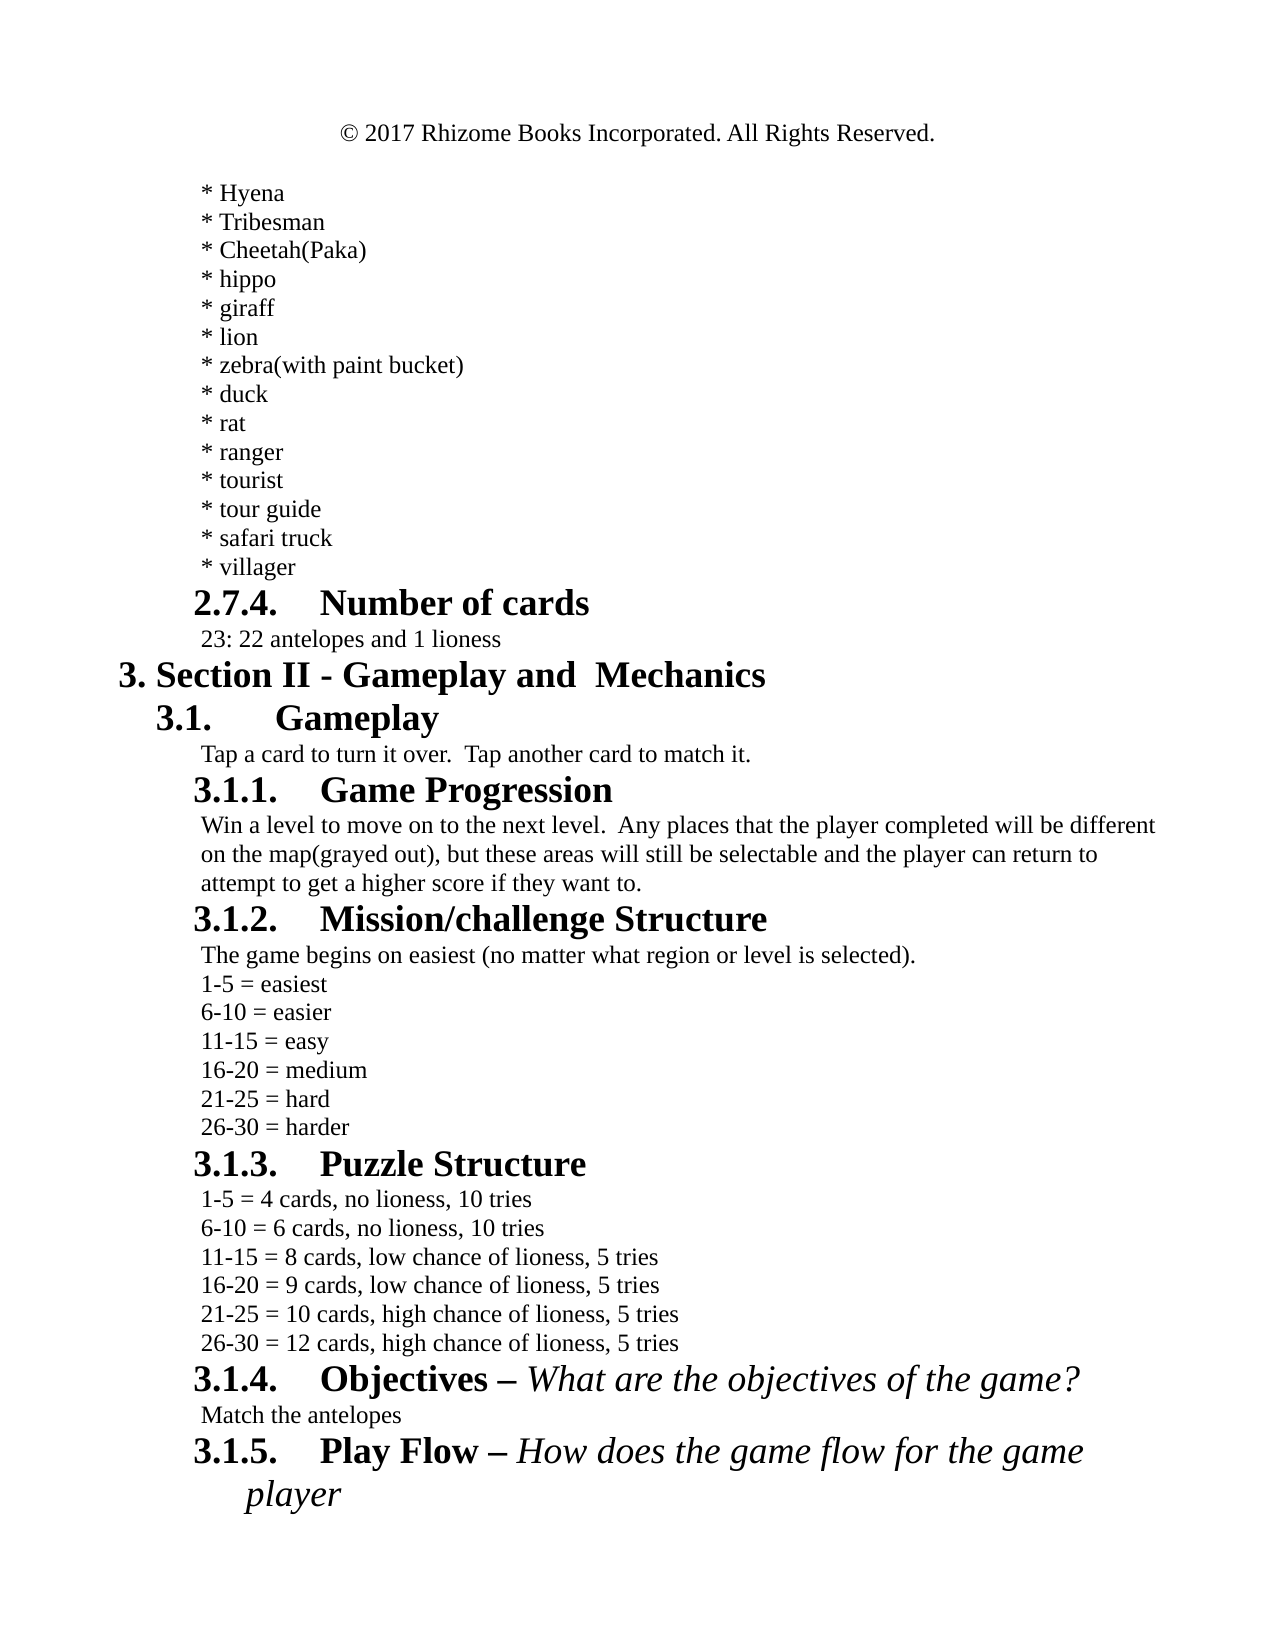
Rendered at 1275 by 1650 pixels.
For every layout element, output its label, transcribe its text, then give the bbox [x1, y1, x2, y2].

list * lion [156, 322, 1157, 351]
list 26-30 = harder [156, 1112, 1157, 1141]
list * rat [156, 408, 1157, 437]
list * villager [156, 552, 1157, 581]
list The game begins on easiest (no matter what region or level is selected). [156, 940, 1157, 969]
list Puzzle Structure [193, 1141, 1157, 1184]
list * Tribesman [156, 207, 1157, 236]
list Tap a card to turn it over. Tap another card to match it. [156, 739, 1157, 767]
list Number of cards [193, 581, 1157, 624]
list * tour guide [156, 494, 1157, 523]
list * giraff [156, 293, 1157, 322]
list Win a level to move on to the next level. Any places that the player completed will be different on the map(grayed out), but these areas will still be selectable and the player can return to attempt to get a higher score if they want to. [156, 811, 1157, 897]
list 23: 22 antelopes and 1 lioness [156, 624, 1157, 652]
list 6-10 = easier [156, 997, 1157, 1026]
list * zebra(with paint bucket) [156, 351, 1157, 379]
list * tourist [156, 466, 1157, 494]
list 21-25 = hard [156, 1084, 1157, 1112]
list 11-15 = 8 cards, low chance of lioness, 5 tries [156, 1242, 1157, 1271]
list 26-30 = 12 cards, high chance of lioness, 5 tries [156, 1328, 1157, 1357]
list * safari truck [156, 523, 1157, 552]
list 6-10 = 6 cards, no lioness, 10 tries [156, 1213, 1157, 1242]
list Section II - Gameplay and Mechanics [118, 652, 1157, 696]
list * duck [156, 379, 1157, 408]
list * ranger [156, 437, 1157, 466]
list 1-5 = easiest [156, 969, 1157, 997]
list 21-25 = 10 cards, high chance of lioness, 5 tries [156, 1299, 1157, 1328]
list * hippo [156, 264, 1157, 293]
list * Cheetah(Paka) [156, 236, 1157, 264]
list 16-20 = medium [156, 1055, 1157, 1084]
list Mission/challenge Structure [193, 897, 1157, 940]
list 11-15 = easy [156, 1026, 1157, 1055]
list Play Flow – How does the game flow for the game player [193, 1429, 1157, 1515]
list 1-5 = 4 cards, no lioness, 10 tries [156, 1184, 1157, 1213]
list Game Progression [193, 767, 1157, 811]
list Gameplay [156, 696, 1157, 739]
list Match the antelopes [156, 1400, 1157, 1429]
list Objectives – What are the objectives of the game? [193, 1357, 1157, 1400]
list * Hyena [156, 178, 1157, 207]
list 16-20 = 9 cards, low chance of lioness, 5 tries [156, 1271, 1157, 1299]
